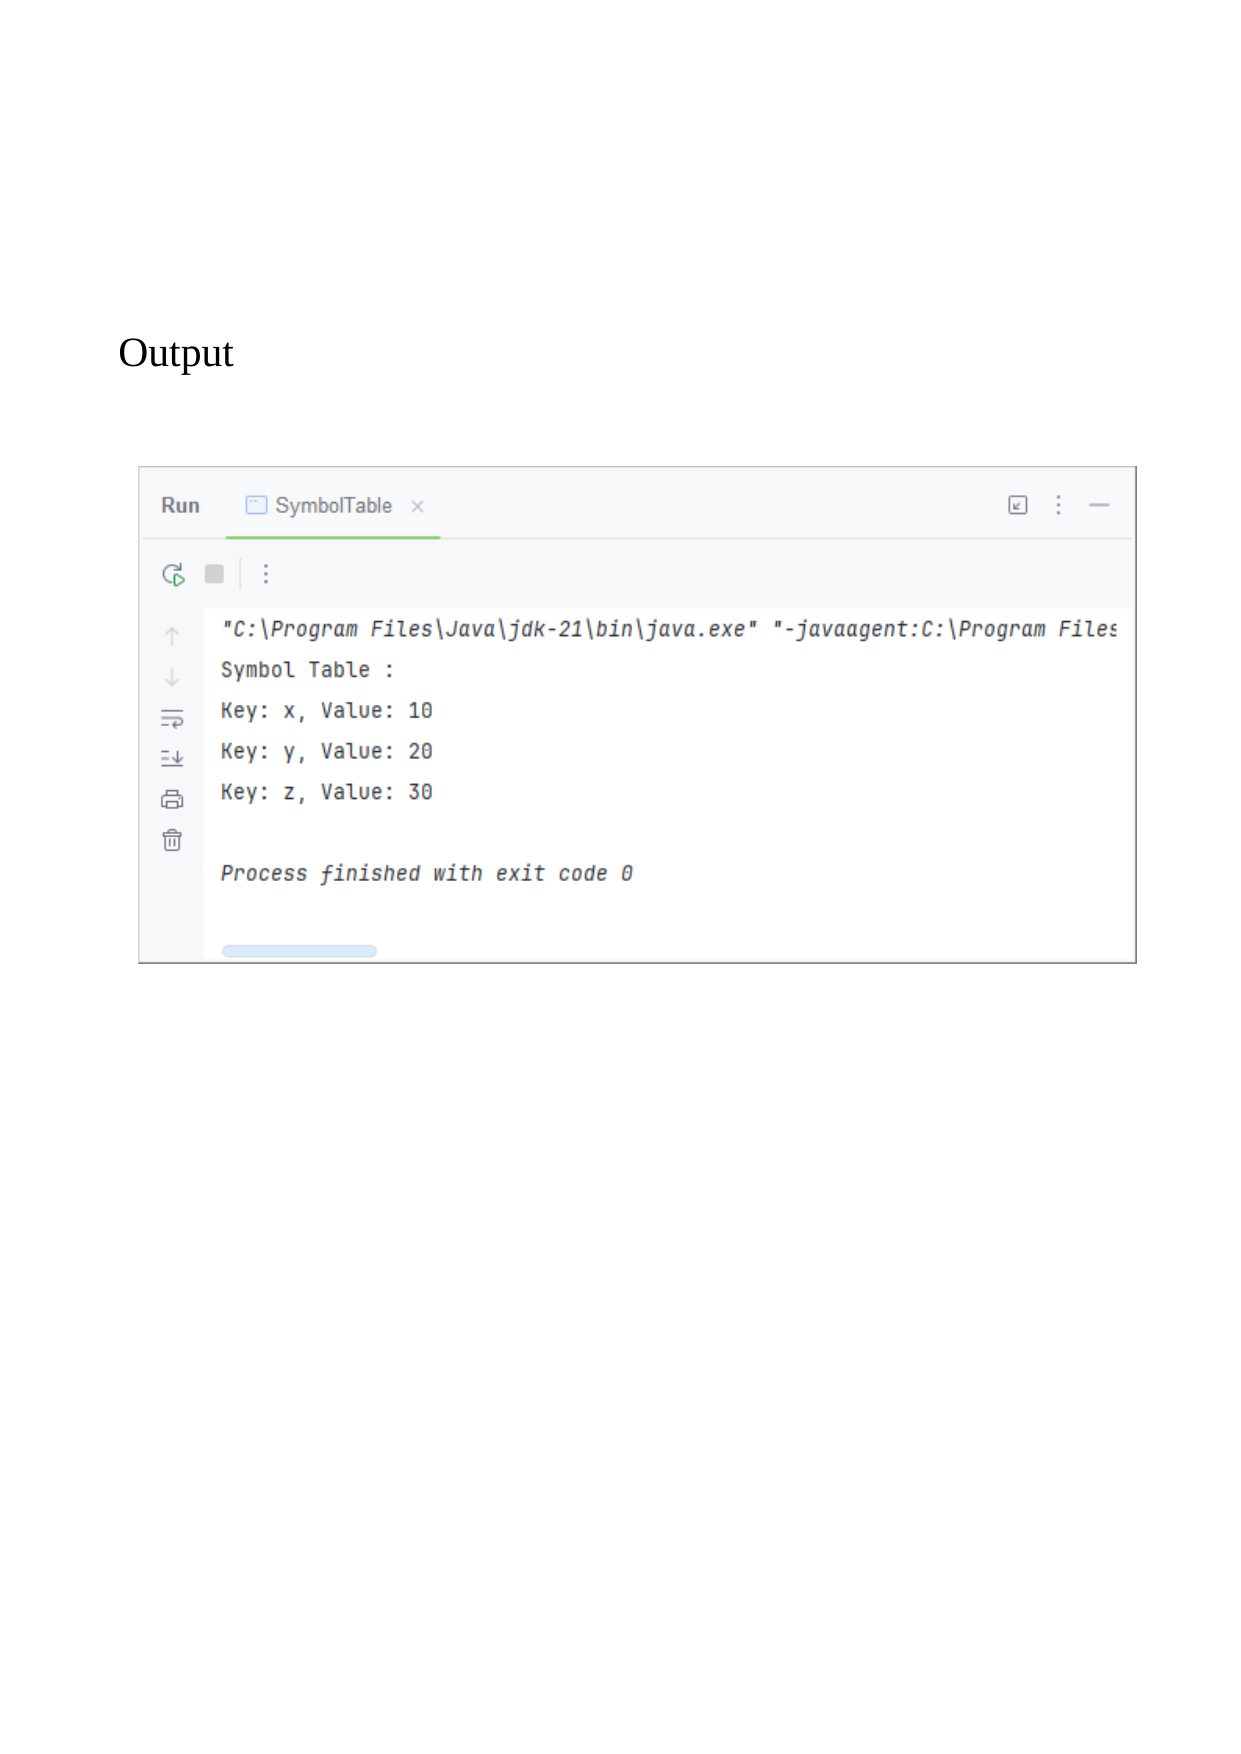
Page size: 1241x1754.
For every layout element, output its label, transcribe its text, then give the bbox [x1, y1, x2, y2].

picture [138, 466, 1137, 964]
text Output [118, 327, 1157, 375]
